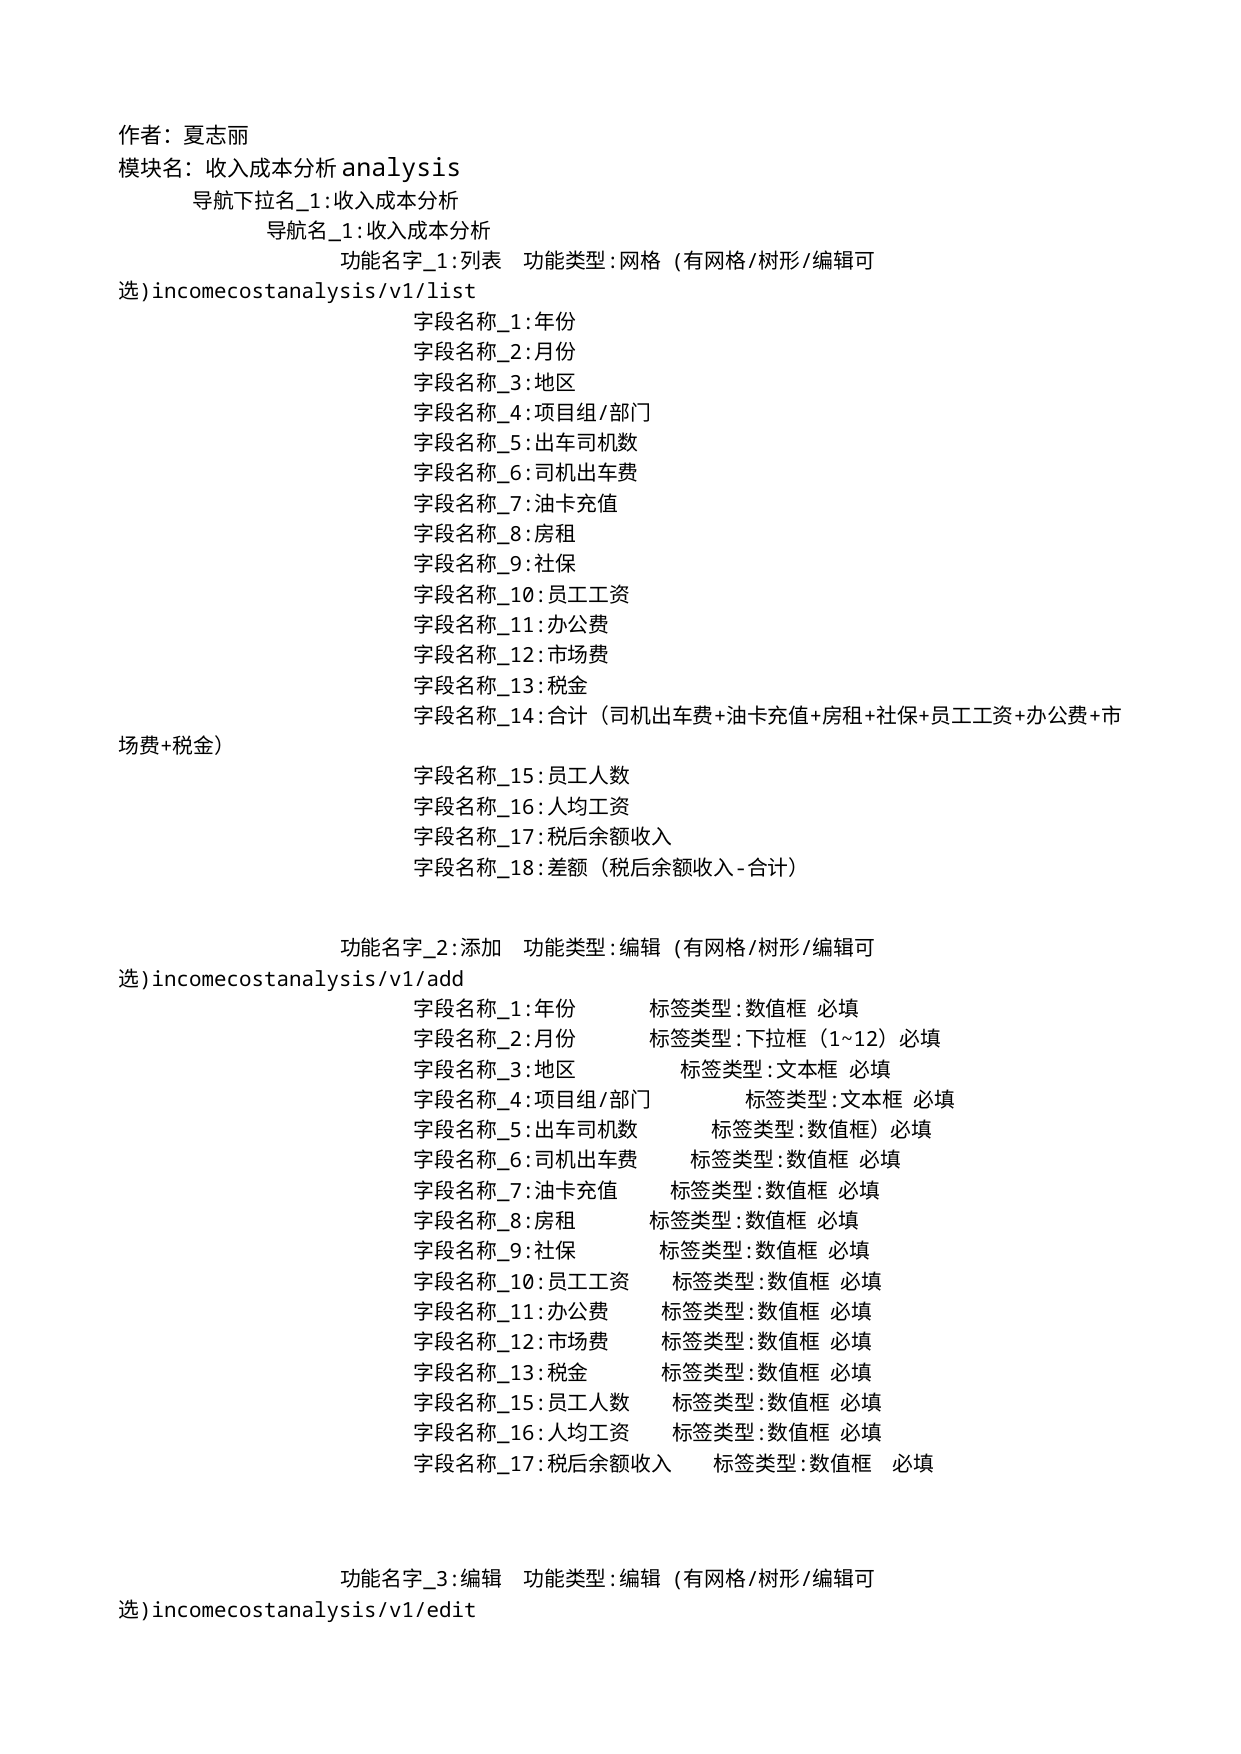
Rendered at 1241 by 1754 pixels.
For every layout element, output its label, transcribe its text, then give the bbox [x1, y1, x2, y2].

text 字段名称_14:合计（司机出车费+油卡充值+房租+社保+员工工资+办公费+市场费+税金） [118, 699, 1122, 760]
text 功能名字_1:列表 功能类型:网格 (有网格/树形/编辑可选)incomecostanalysis/v1/list [118, 244, 1122, 305]
text 字段名称_1:年份 [118, 305, 1122, 335]
text 字段名称_3:地区 标签类型:文本框 必填 [118, 1053, 1122, 1083]
text 字段名称_12:市场费 [118, 638, 1122, 669]
text 字段名称_10:员工工资 [118, 578, 1122, 608]
text 字段名称_9:社保 [118, 548, 1122, 578]
text 字段名称_16:人均工资 标签类型:数值框 必填 [118, 1417, 1122, 1447]
text 导航名_1:收入成本分析 [118, 214, 1122, 244]
text 字段名称_17:税后余额收入 [118, 820, 1122, 851]
text 字段名称_2:月份 [118, 335, 1122, 366]
text 导航下拉名_1:收入成本分析 [118, 184, 1122, 214]
text 字段名称_12:市场费 标签类型:数值框 必填 [118, 1326, 1122, 1356]
text 字段名称_18:差额（税后余额收入-合计） [118, 851, 1122, 881]
text 字段名称_8:房租 标签类型:数值框 必填 [118, 1204, 1122, 1235]
text 字段名称_7:油卡充值 标签类型:数值框 必填 [118, 1174, 1122, 1204]
text 模块名：收入成本分析analysis [118, 150, 1122, 184]
text 字段名称_5:出车司机数 标签类型:数值框）必填 [118, 1113, 1122, 1144]
text 字段名称_7:油卡充值 [118, 487, 1122, 517]
text 字段名称_13:税金 标签类型:数值框 必填 [118, 1356, 1122, 1386]
text 功能名字_2:添加 功能类型:编辑 (有网格/树形/编辑可选)incomecostanalysis/v1/add [118, 932, 1122, 992]
text 字段名称_8:房租 [118, 517, 1122, 548]
text 字段名称_6:司机出车费 [118, 457, 1122, 487]
text 字段名称_16:人均工资 [118, 790, 1122, 820]
text 字段名称_2:月份 标签类型:下拉框（1~12）必填 [118, 1022, 1122, 1053]
text 字段名称_10:员工工资 标签类型:数值框 必填 [118, 1265, 1122, 1295]
text 功能名字_3:编辑 功能类型:编辑 (有网格/树形/编辑可选)incomecostanalysis/v1/edit [118, 1562, 1122, 1623]
text 字段名称_3:地区 [118, 366, 1122, 396]
text 字段名称_11:办公费 标签类型:数值框 必填 [118, 1295, 1122, 1326]
text 字段名称_17:税后余额收入 标签类型:数值框 必填 [118, 1447, 1122, 1477]
text 作者：夏志丽 [118, 118, 1122, 150]
text 字段名称_5:出车司机数 [118, 426, 1122, 457]
text 字段名称_4:项目组/部门 [118, 396, 1122, 426]
text 字段名称_11:办公费 [118, 608, 1122, 638]
text 字段名称_15:员工人数 [118, 760, 1122, 790]
text 字段名称_6:司机出车费 标签类型:数值框 必填 [118, 1144, 1122, 1174]
text 字段名称_9:社保 标签类型:数值框 必填 [118, 1235, 1122, 1265]
text 字段名称_1:年份 标签类型:数值框 必填 [118, 992, 1122, 1022]
text 字段名称_15:员工人数 标签类型:数值框 必填 [118, 1386, 1122, 1417]
text 字段名称_4:项目组/部门 标签类型:文本框 必填 [118, 1083, 1122, 1113]
text 字段名称_13:税金 [118, 669, 1122, 699]
